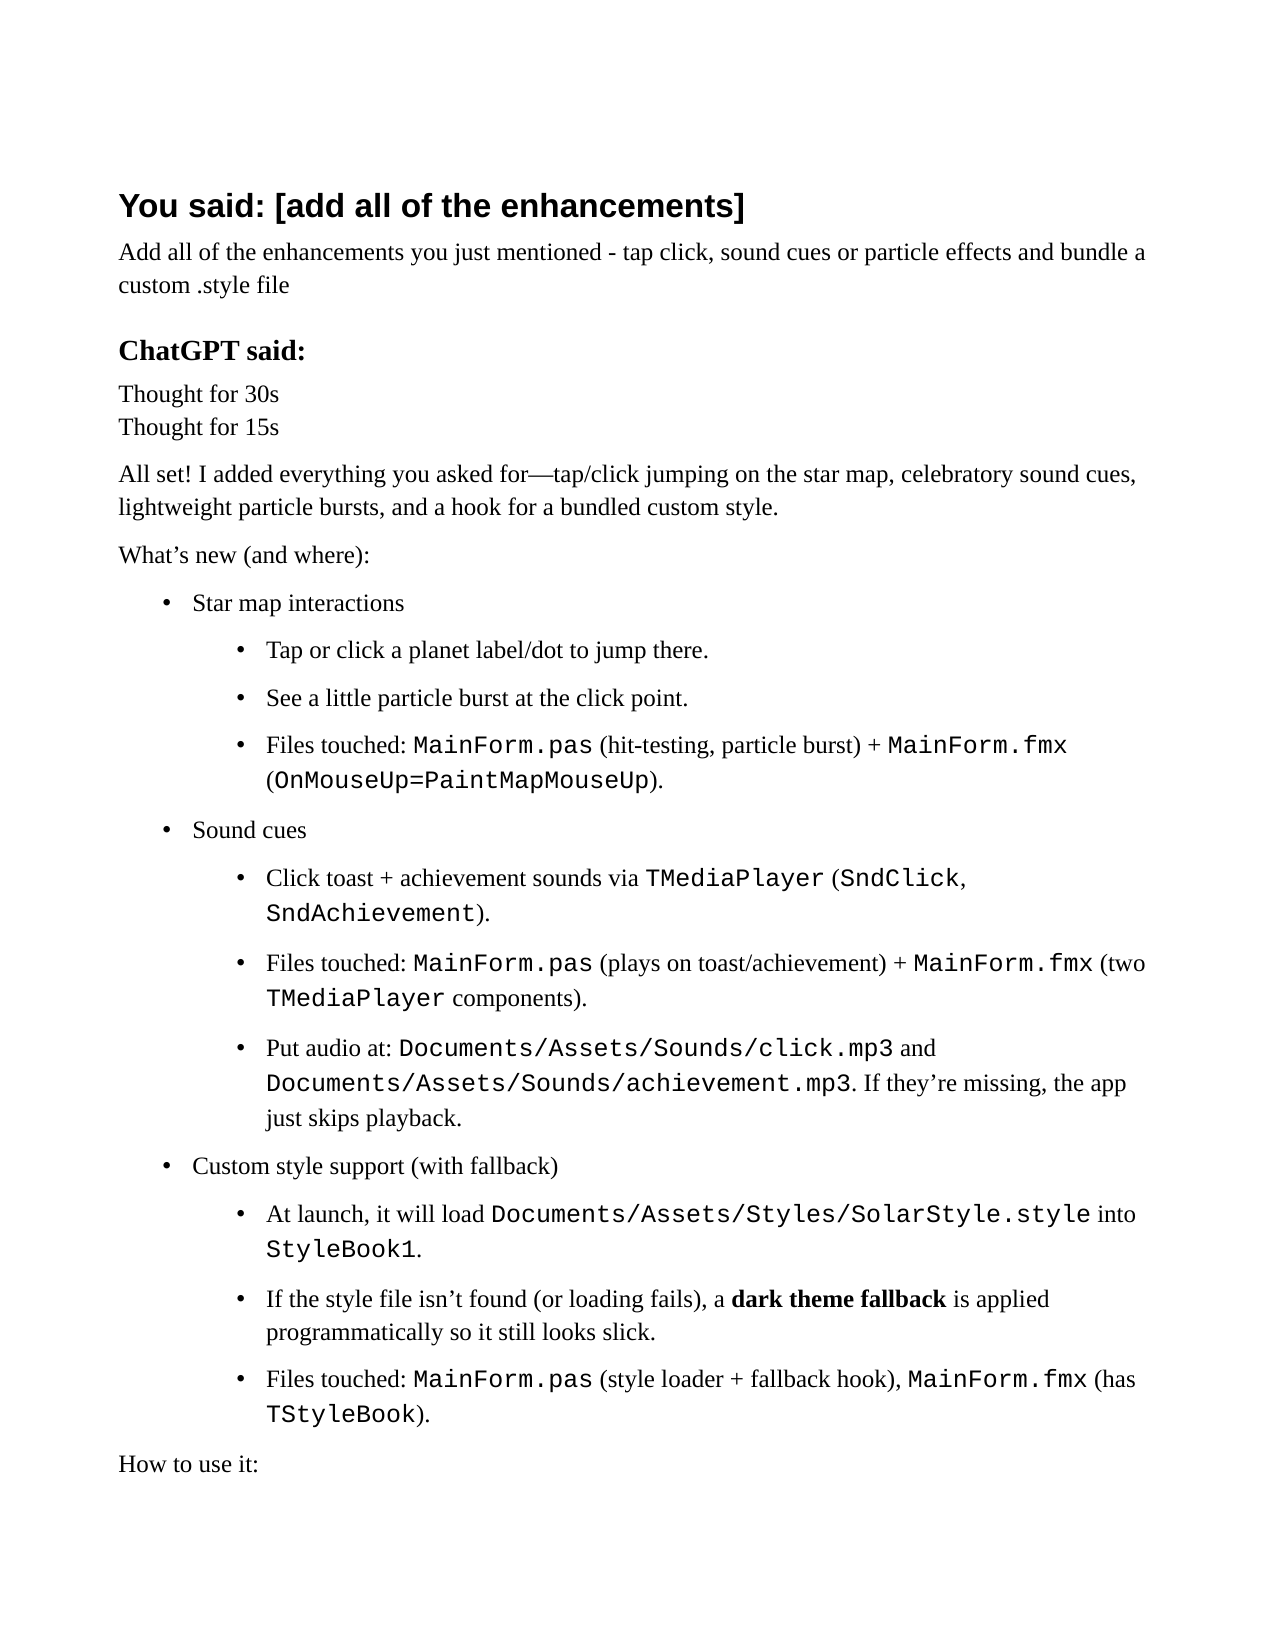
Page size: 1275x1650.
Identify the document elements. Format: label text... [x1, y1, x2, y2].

list Put audio at: Documents/Assets/Sounds/click.mp3 and Documents/Assets/Sounds/achievement.mp3. If they’re missing, the app just skips playback. [236, 1033, 1157, 1132]
list Sound cues [162, 816, 1157, 844]
text What’s new (and where): [118, 540, 1157, 569]
list Click toast + achievement sounds via TMediaPlayer (SndClick, SndAchievement). [236, 863, 1157, 929]
list If the style file isn’t found (or loading fails), a dark theme fallback is applied programmatically so it still looks slick. [236, 1284, 1157, 1346]
subtitle You said: [add all of the enhancements] [118, 187, 1157, 225]
list At launch, it will load Documents/Assets/Styles/SolarStyle.style into StyleBook1. [236, 1199, 1157, 1265]
text How to use it: [118, 1449, 1157, 1478]
text All set! I added everything you asked for—tap/click jumping on the star map, celebratory sound cues, lightweight particle bursts, and a hook for a bundled custom style. [118, 459, 1157, 521]
list See a little particle burst at the click point. [236, 683, 1157, 712]
list Files touched: MainForm.pas (plays on toast/achievement) + MainForm.fmx (two TMediaPlayer components). [236, 948, 1157, 1014]
text Add all of the enhancements you just mentioned - tap click, sound cues or particle effects and bundle a custom .style file [118, 237, 1157, 299]
list Star map interactions [162, 588, 1157, 616]
list Custom style support (with fallback) [162, 1151, 1157, 1180]
text Thought for 15s [118, 412, 1157, 441]
text Thought for 30s [118, 379, 1157, 407]
list Files touched: MainForm.pas (style loader + fallback hook), MainForm.fmx (has TStyleBook). [236, 1364, 1157, 1430]
list Files touched: MainForm.pas (hit-testing, particle burst) + MainForm.fmx (OnMouseUp=PaintMapMouseUp). [236, 730, 1157, 796]
subtitle ChatGPT said: [118, 333, 1157, 366]
list Tap or click a planet label/dot to jump there. [236, 635, 1157, 664]
